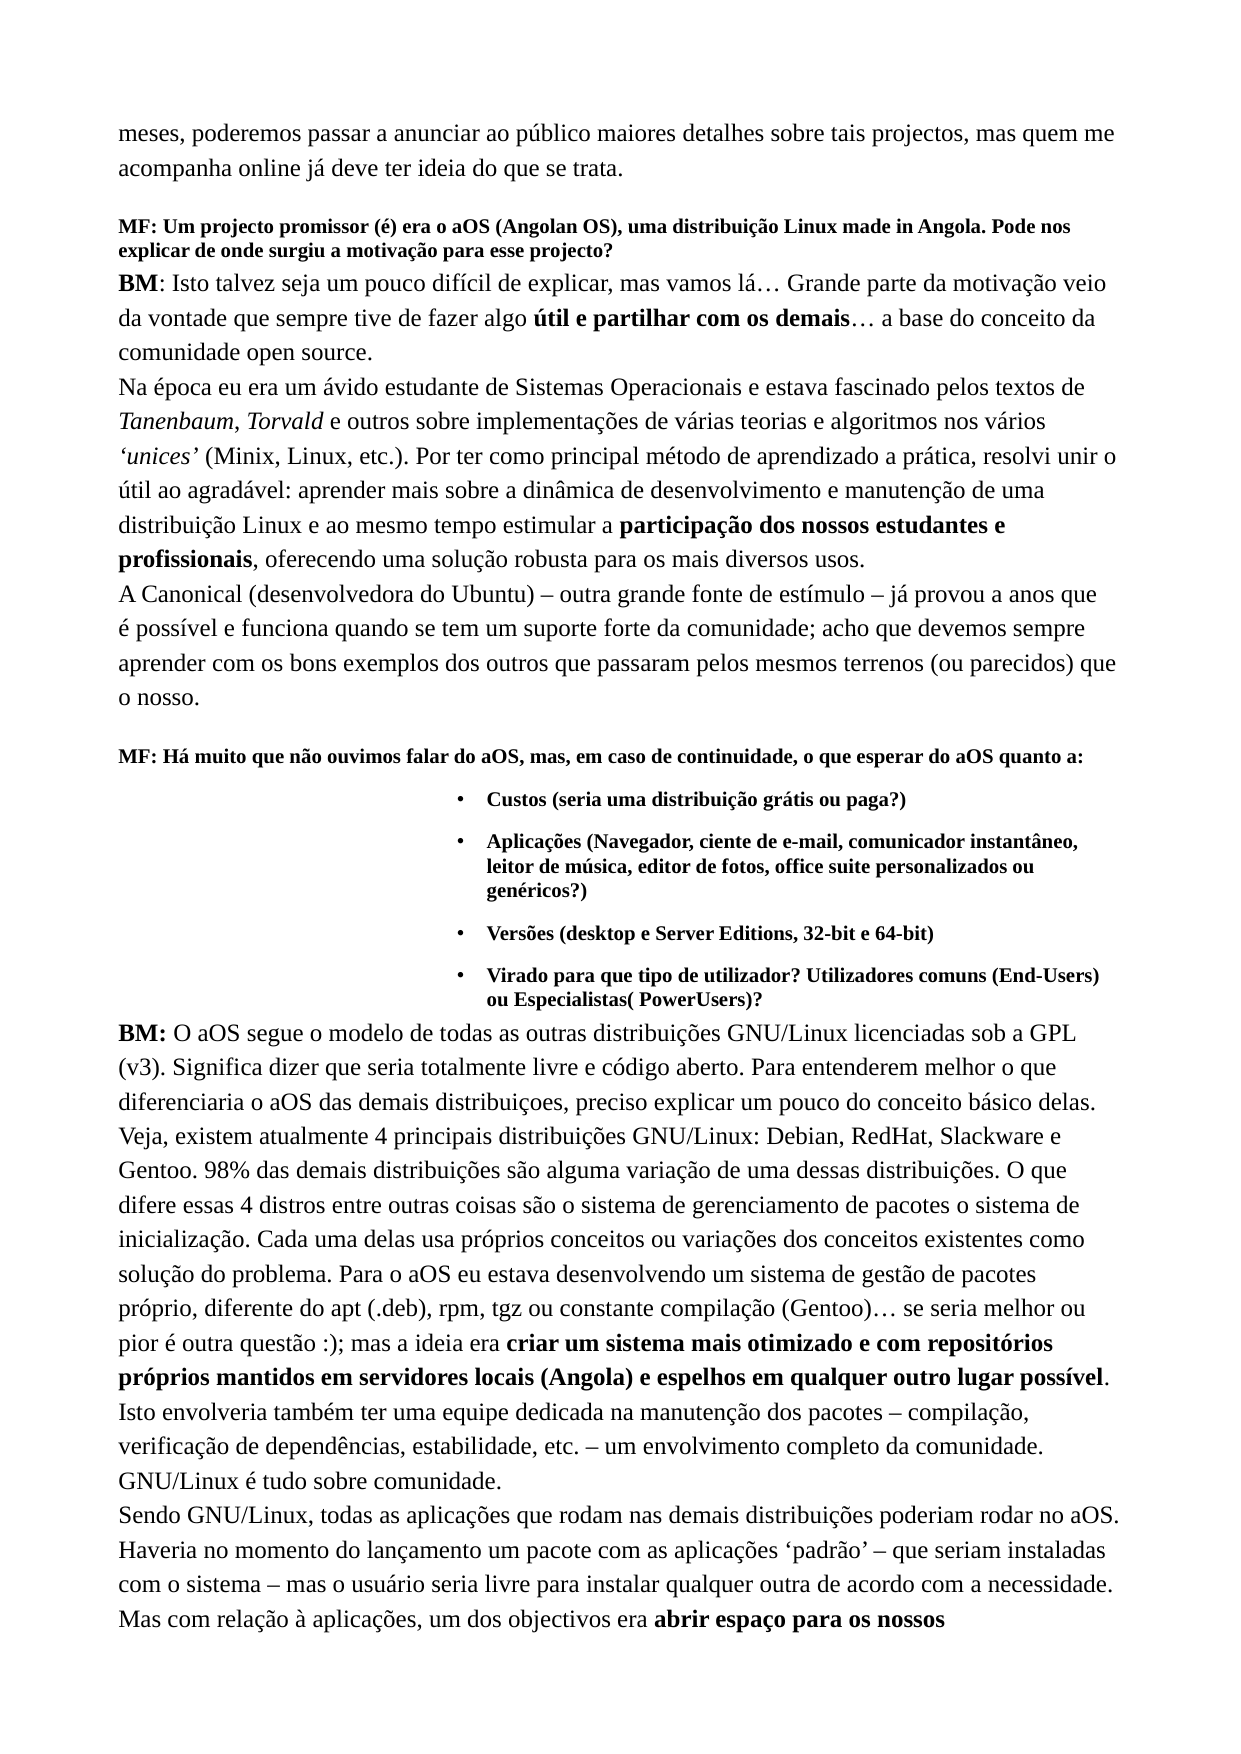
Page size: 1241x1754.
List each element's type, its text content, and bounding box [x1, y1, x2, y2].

text meses, poderemos passar a anunciar ao público maiores detalhes sobre tais projectos, mas quem me acompanha online já deve ter ideia do que se trata. [118, 118, 1122, 181]
subtitle Versões (desktop e Server Editions, 32-bit e 64-bit) [457, 920, 1122, 944]
subtitle Aplicações (Navegador, ciente de e-mail, comunicador instantâneo, leitor de música, editor de fotos, office suite personalizados ou genéricos?) [457, 829, 1122, 902]
subtitle Custos (seria uma distribuição grátis ou paga?) [457, 787, 1122, 811]
subtitle Virado para que tipo de utilizador? Utilizadores comuns (End-Users) ou Especialistas( PowerUsers)? [457, 963, 1122, 1011]
text BM: Isto talvez seja um pouco difícil de explicar, mas vamos lá… Grande parte da motivação veio da vontade que sempre tive de fazer algo útil e partilhar com os demais… a base do conceito da comunidade open source. Na época eu era um ávido estudante de Sistemas Operacionais e estava fascinado pelos textos de Tanenbaum, Torvald e outros sobre implementações de várias teorias e algoritmos nos vários ‘unices’ (Minix, Linux, etc.). Por ter como principal método de aprendizado a prática, resolvi unir o útil ao agradável: aprender mais sobre a dinâmica de desenvolvimento e manutenção de uma distribuição Linux e ao mesmo tempo estimular a participação dos nossos estudantes e profissionais, oferecendo uma solução robusta para os mais diversos usos. A Canonical (desenvolvedora do Ubuntu) – outra grande fonte de estímulo – já provou a anos que é possível e funciona quando se tem um suporte forte da comunidade; acho que devemos sempre aprender com os bons exemplos dos outros que passaram pelos mesmos terrenos (ou parecidos) que o nosso. [118, 268, 1122, 711]
subtitle MF: Há muito que não ouvimos falar do aOS, mas, em caso de continuidade, o que esperar do aOS quanto a: [118, 744, 1122, 768]
text BM: O aOS segue o modelo de todas as outras distribuições GNU/Linux licenciadas sob a GPL (v3). Significa dizer que seria totalmente livre e código aberto. Para entenderem melhor o que diferenciaria o aOS das demais distribuiçoes, preciso explicar um pouco do conceito básico delas. Veja, existem atualmente 4 principais distribuições GNU/Linux: Debian, RedHat, Slackware e Gentoo. 98% das demais distribuições são alguma variação de uma dessas distribuições. O que difere essas 4 distros entre outras coisas são o sistema de gerenciamento de pacotes o sistema de inicialização. Cada uma delas usa próprios conceitos ou variações dos conceitos existentes como solução do problema. Para o aOS eu estava desenvolvendo um sistema de gestão de pacotes próprio, diferente do apt (.deb), rpm, tgz ou constante compilação (Gentoo)… se seria melhor ou pior é outra questão :); mas a ideia era criar um sistema mais otimizado e com repositórios próprios mantidos em servidores locais (Angola) e espelhos em qualquer outro lugar possível. Isto envolveria também ter uma equipe dedicada na manutenção dos pacotes – compilação, verificação de dependências, estabilidade, etc. – um envolvimento completo da comunidade. GNU/Linux é tudo sobre comunidade. Sendo GNU/Linux, todas as aplicações que rodam nas demais distribuições poderiam rodar no aOS. Haveria no momento do lançamento um pacote com as aplicações ‘padrão’ – que seriam instaladas com o sistema – mas o usuário seria livre para instalar qualquer outra de acordo com a necessidade. Mas com relação à aplicações, um dos objectivos era abrir espaço para os nossos [118, 1018, 1122, 1632]
subtitle MF: Um projecto promissor (é) era o aOS (Angolan OS), uma distribuição Linux made in Angola. Pode nos explicar de onde surgiu a motivação para esse projecto? [118, 214, 1122, 262]
